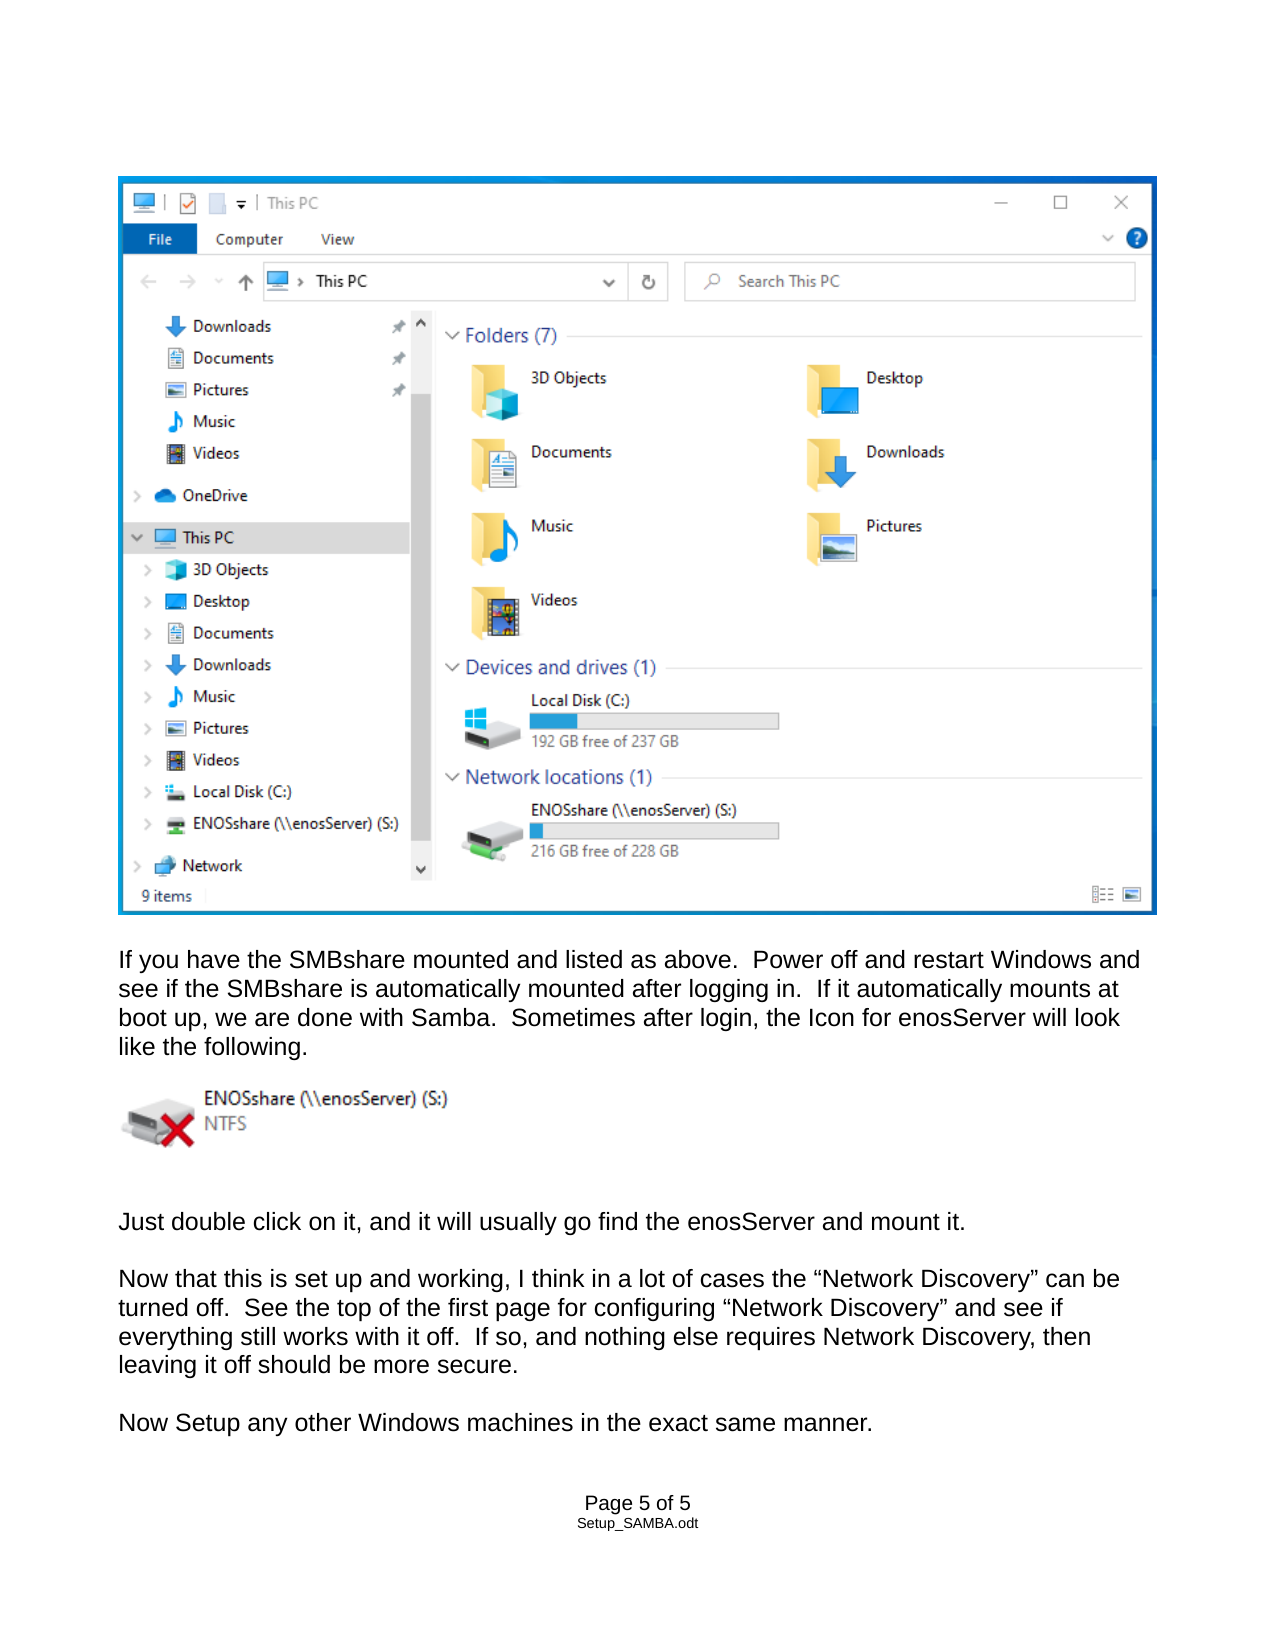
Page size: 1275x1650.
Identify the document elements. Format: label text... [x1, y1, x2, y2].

text Now Setup any other Windows machines in the exact same manner. [118, 1408, 1157, 1436]
text Now that this is set up and working, I think in a lot of cases the “Network Discovery” can be turned off. See the top of the first page for configuring “Network Discovery” and see if everything still works with it off. If so, and nothing else requires Network Discovery, then leaving it off should be more secure. [118, 1264, 1157, 1379]
picture [123, 176, 1157, 915]
text If you have the SMBshare mounted and listed as above. Power off and restart Windows and see if the SMBshare is automatically mounted after logging in. If it automatically mounts at boot up, we are done with Samba. Sometimes after login, the Icon for enosServer will look like the following. [118, 945, 1157, 1060]
text Just double click on it, and it will usually go find the enosServer and mount it. [118, 1206, 1157, 1235]
picture [115, 1081, 464, 1159]
